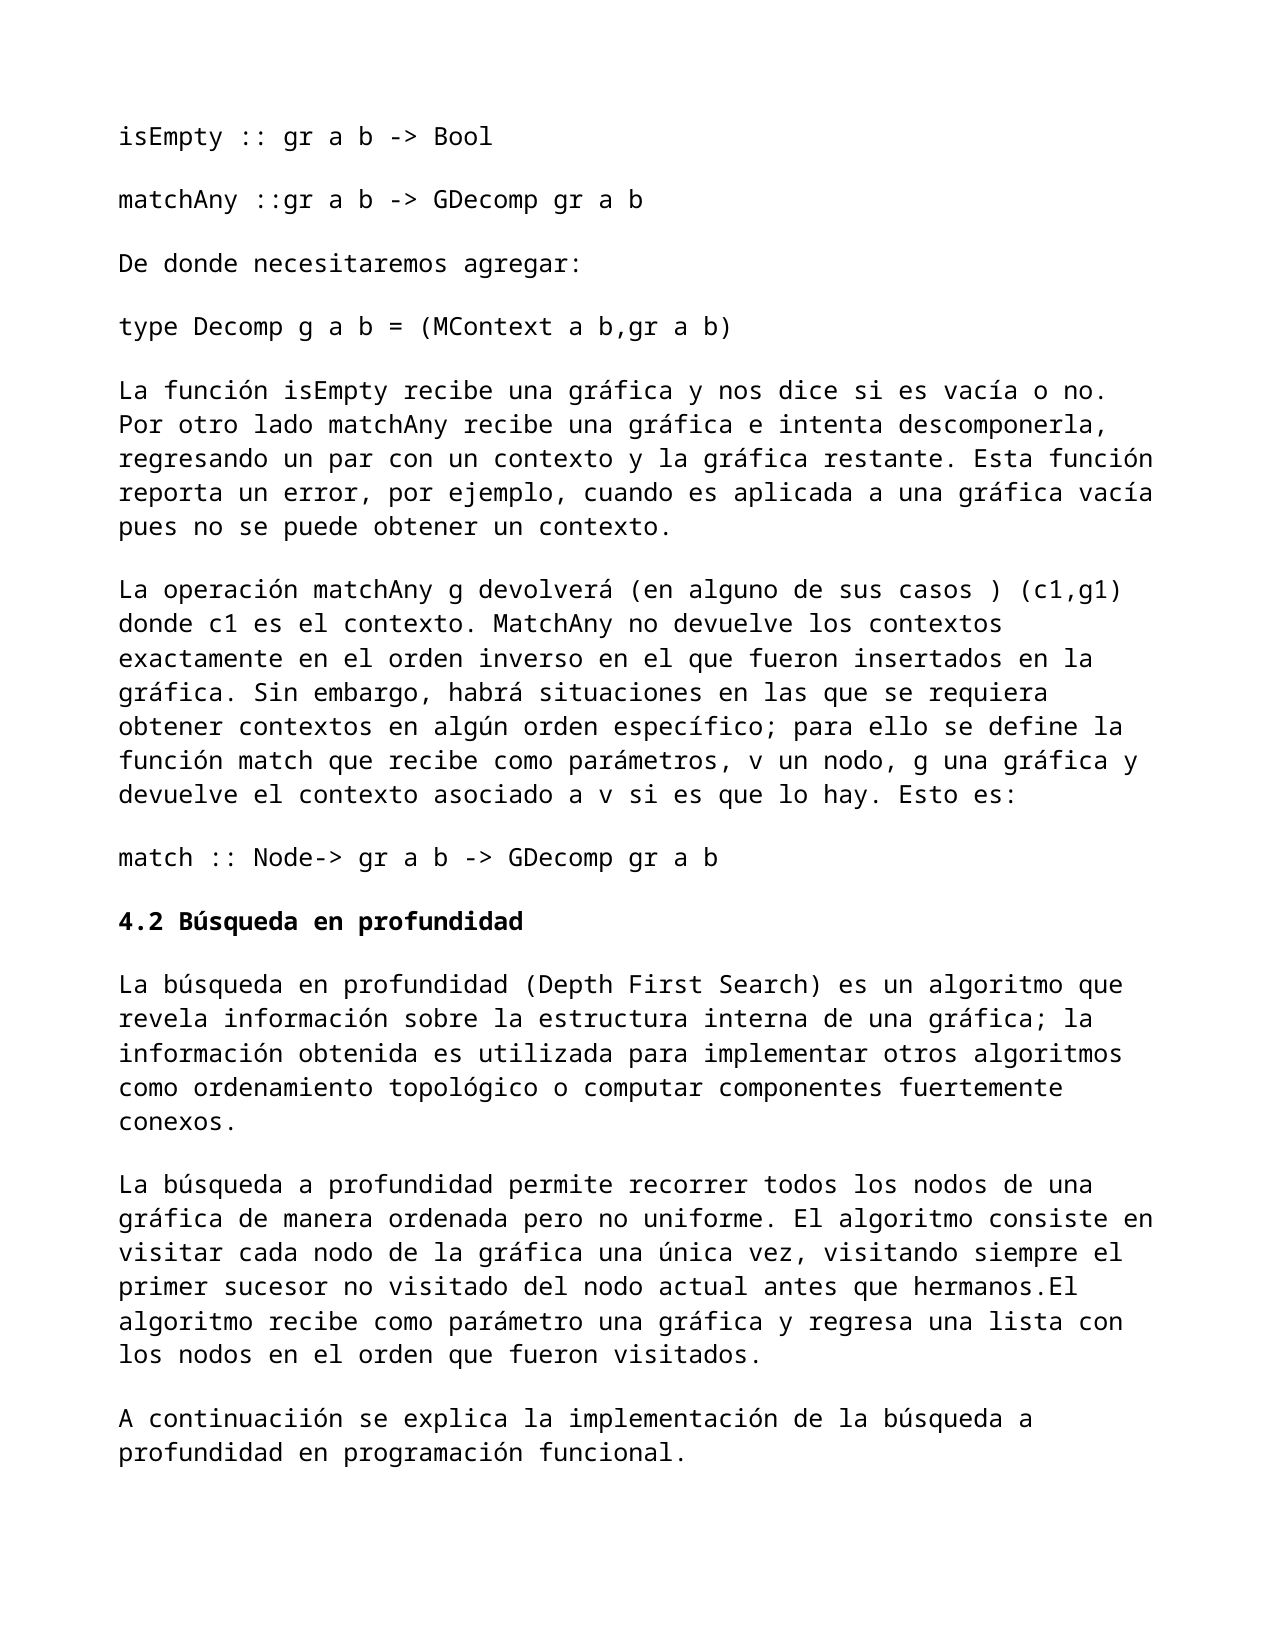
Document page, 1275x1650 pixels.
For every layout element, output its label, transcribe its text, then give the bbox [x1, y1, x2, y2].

text type Decomp g a b = (MContext a b,gr a b) [118, 309, 1157, 343]
text La búsqueda en profundidad (Depth First Search) es un algoritmo que revela información sobre la estructura interna de una gráfica; la información obtenida es utilizada para implementar otros algoritmos como ordenamiento topológico o computar componentes fuertemente conexos. [118, 967, 1157, 1137]
text La operación matchAny g devolverá (en alguno de sus casos ) (c1,g1) donde c1 es el contexto. MatchAny no devuelve los contextos exactamente en el orden inverso en el que fueron insertados en la gráfica. Sin embargo, habrá situaciones en las que se requiera obtener contextos en algún orden específico; para ello se define la función match que recibe como parámetros, v un nodo, g una gráfica y devuelve el contexto asociado a v si es que lo hay. Esto es: [118, 572, 1157, 811]
text La búsqueda a profundidad permite recorrer todos los nodos de una gráfica de manera ordenada pero no uniforme. El algoritmo consiste en visitar cada nodo de la gráfica una única vez, visitando siempre el primer sucesor no visitado del nodo actual antes que hermanos.El algoritmo recibe como parámetro una gráfica y regresa una lista con los nodos en el orden que fueron visitados. [118, 1167, 1157, 1371]
text isEmpty :: gr a b -> Bool [118, 118, 1157, 152]
text match :: Node-> gr a b -> GDecomp gr a b [118, 840, 1157, 874]
text La función isEmpty recibe una gráfica y nos dice si es vacía o no. Por otro lado matchAny recibe una gráfica e intenta descomponerla, regresando un par con un contexto y la gráfica restante. Esta función reporta un error, por ejemplo, cuando es aplicada a una gráfica vacía pues no se puede obtener un contexto. [118, 372, 1157, 543]
text matchAny ::gr a b -> GDecomp gr a b [118, 182, 1157, 216]
text 4.2 Búsqueda en profundidad [118, 903, 1157, 938]
text De donde necesitaremos agregar: [118, 245, 1157, 279]
text A continuaciión se explica la implementación de la búsqueda a profundidad en programación funcional. [118, 1401, 1157, 1469]
